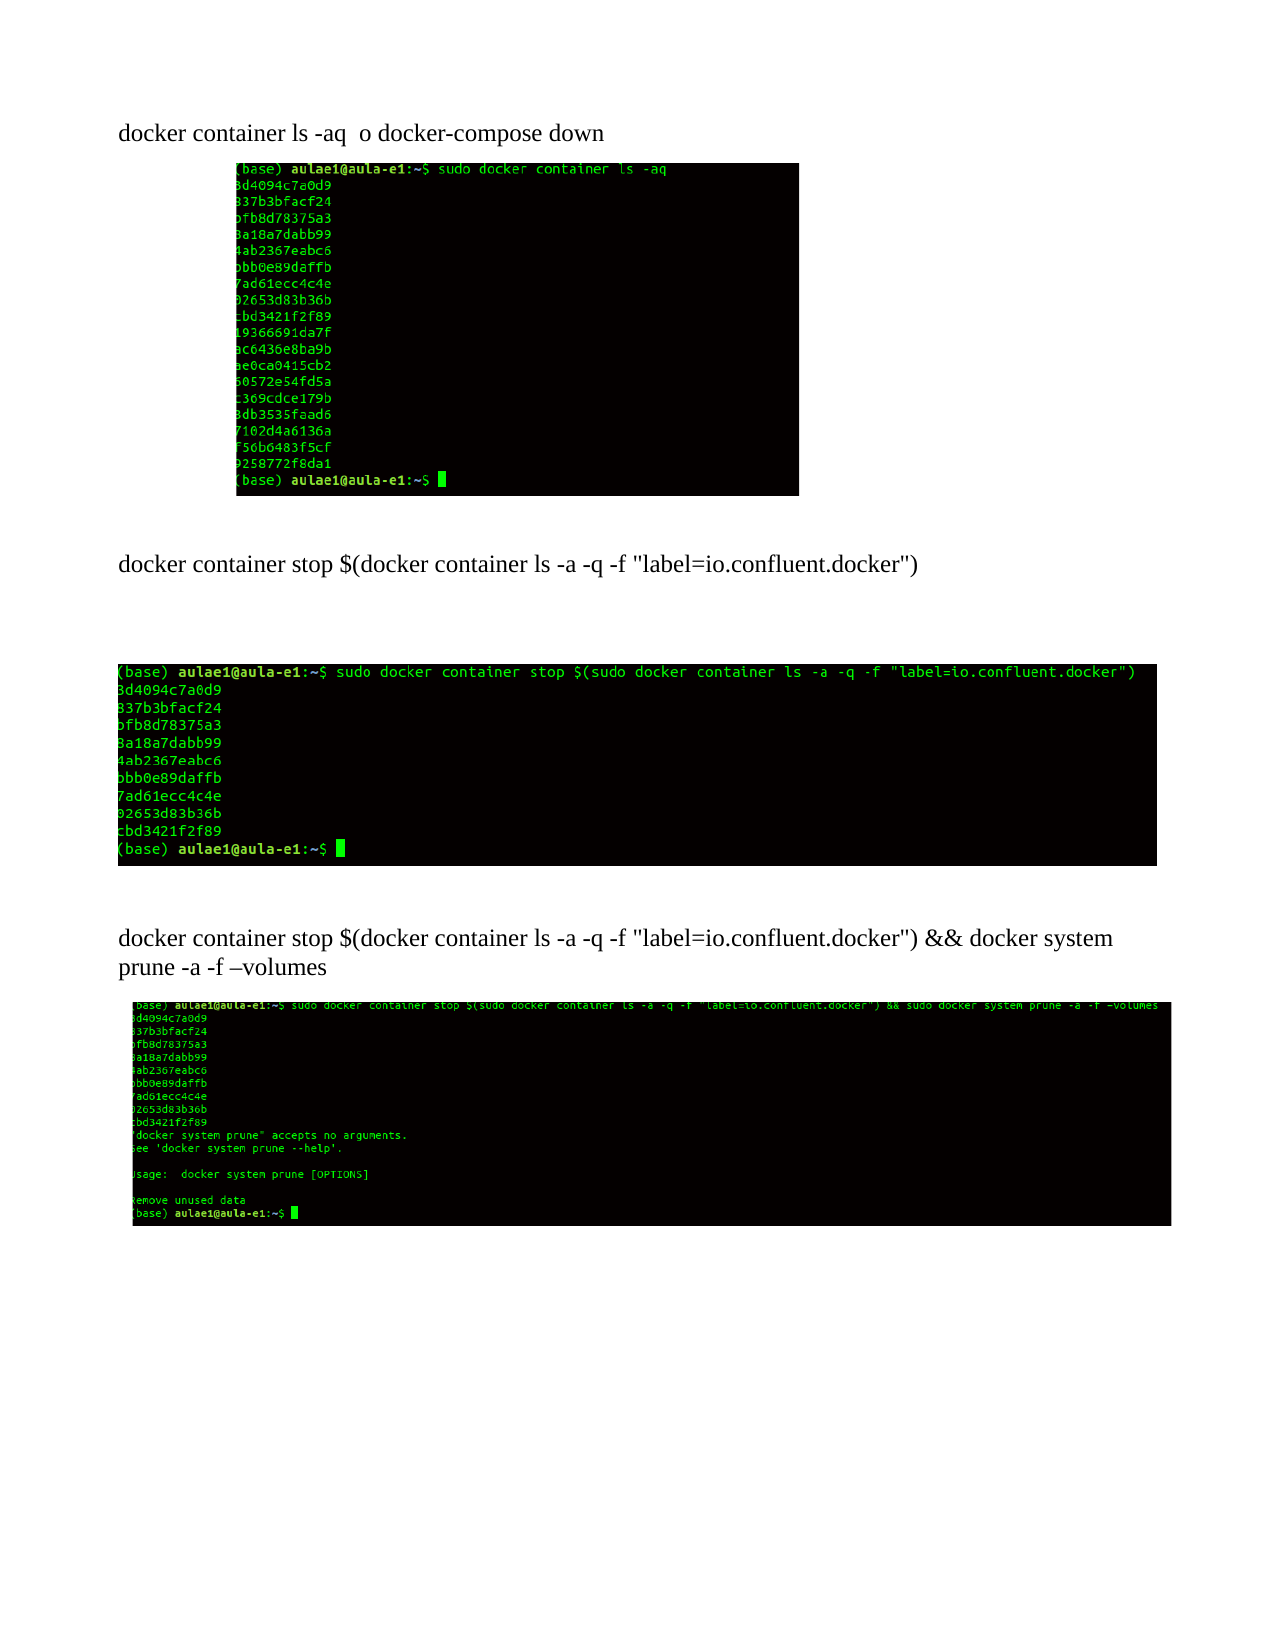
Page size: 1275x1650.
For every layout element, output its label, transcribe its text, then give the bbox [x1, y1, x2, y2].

text docker container ls -aq o docker-compose down [118, 118, 1157, 147]
picture [132, 1002, 1172, 1226]
text docker container stop $(docker container ls -a -q -f "label=io.confluent.docker") && docker system prune -a -f –volumes [118, 923, 1157, 980]
text docker container stop $(docker container ls -a -q -f "label=io.confluent.docker") [118, 549, 1157, 578]
picture [118, 664, 1157, 866]
picture [236, 163, 800, 496]
